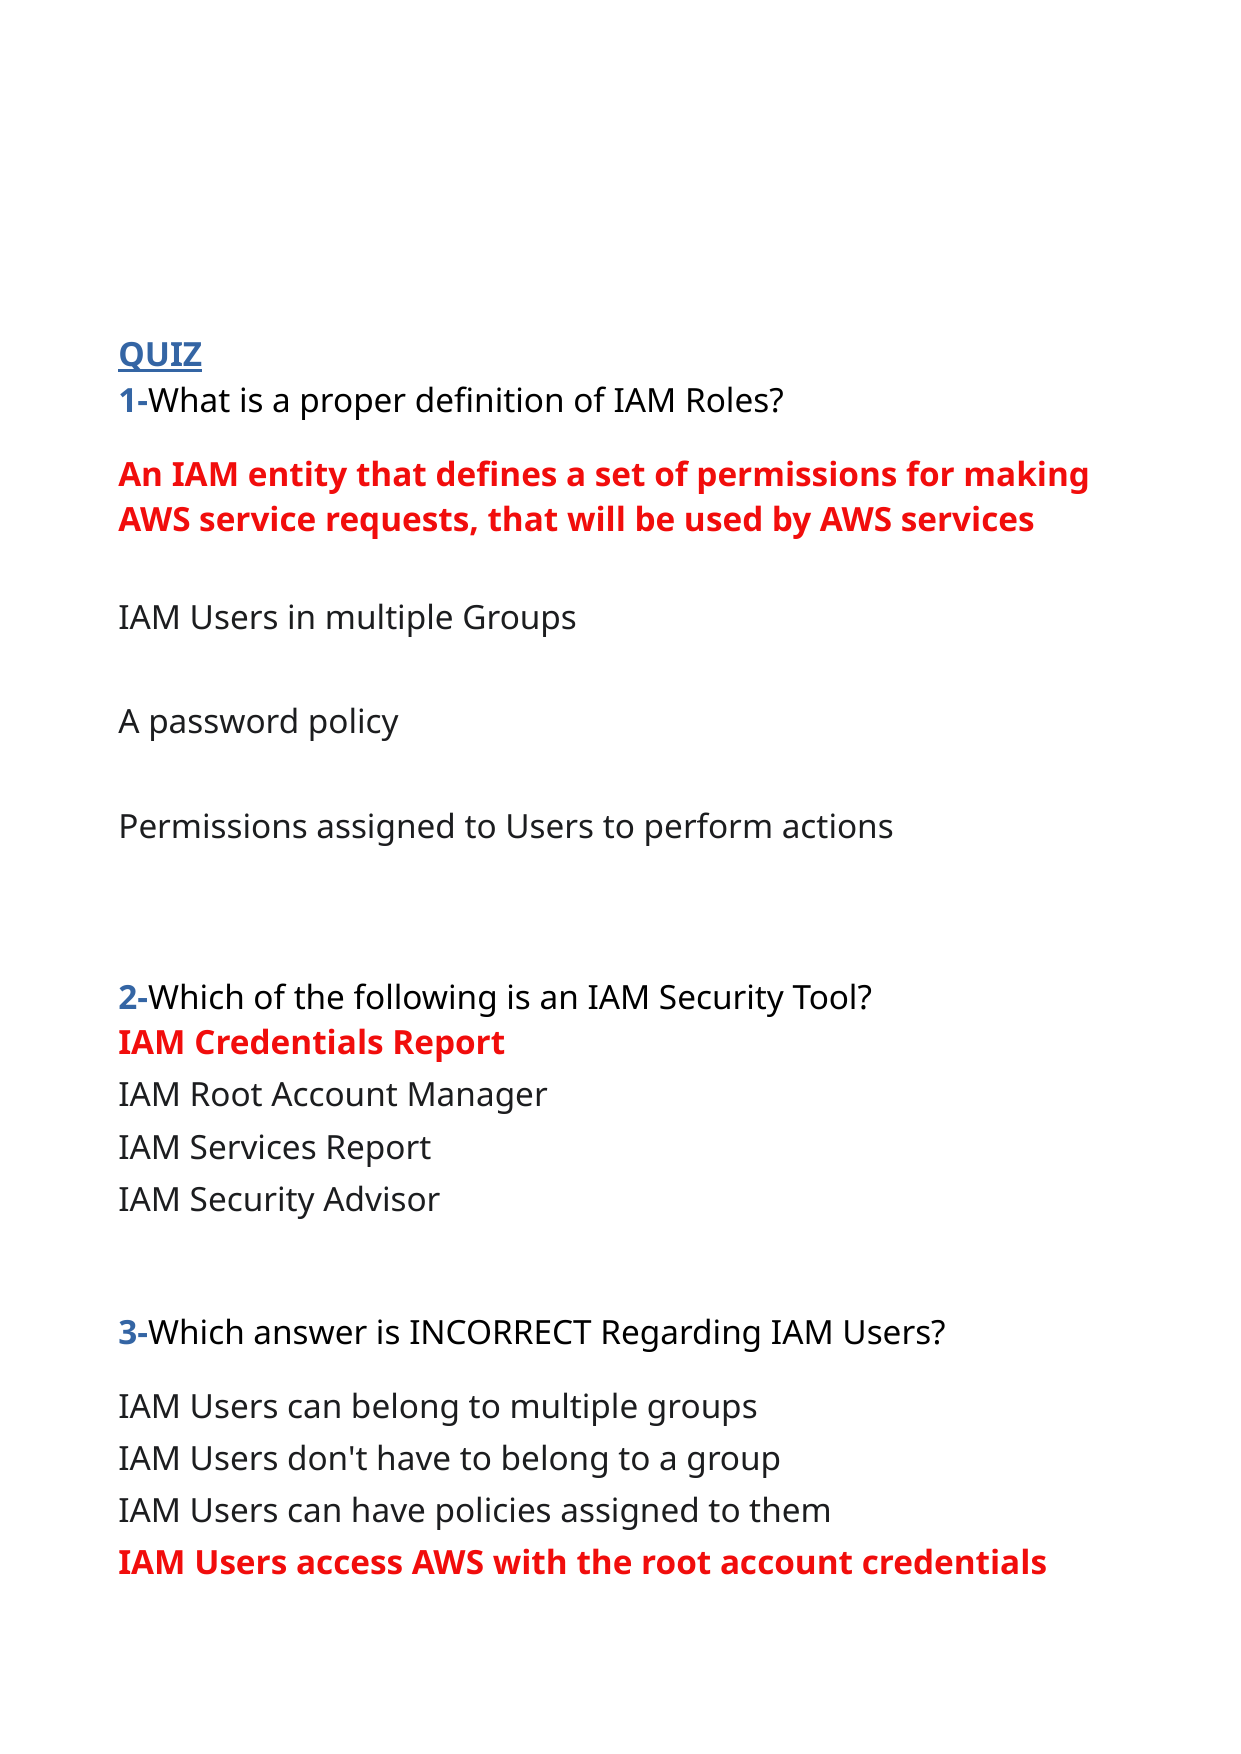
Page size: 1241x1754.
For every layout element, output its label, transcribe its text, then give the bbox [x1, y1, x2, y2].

text 1-What is a proper definition of IAM Roles? [118, 377, 1122, 422]
list IAM Security Advisor [118, 1176, 1122, 1221]
list IAM Users in multiple Groups [118, 594, 1122, 639]
text QUIZ [118, 331, 1122, 377]
list A password policy [118, 698, 1122, 743]
text An IAM entity that defines a set of permissions for making AWS service requests, that will be used by AWS services [118, 451, 1122, 542]
text 3-Which answer is INCORRECT Regarding IAM Users? [118, 1308, 1122, 1354]
list IAM Services Report [118, 1123, 1122, 1169]
list IAM Users can have policies assigned to them [118, 1487, 1122, 1532]
list IAM Root Account Manager [118, 1071, 1122, 1117]
list IAM Credentials Report [118, 1019, 1122, 1064]
text 2-Which of the following is an IAM Security Tool? [118, 974, 1122, 1019]
list IAM Users access AWS with the root account credentials [118, 1539, 1122, 1584]
list Permissions assigned to Users to perform actions [118, 802, 1122, 848]
list IAM Users don't have to belong to a group [118, 1435, 1122, 1480]
list IAM Users can belong to multiple groups [118, 1383, 1122, 1428]
